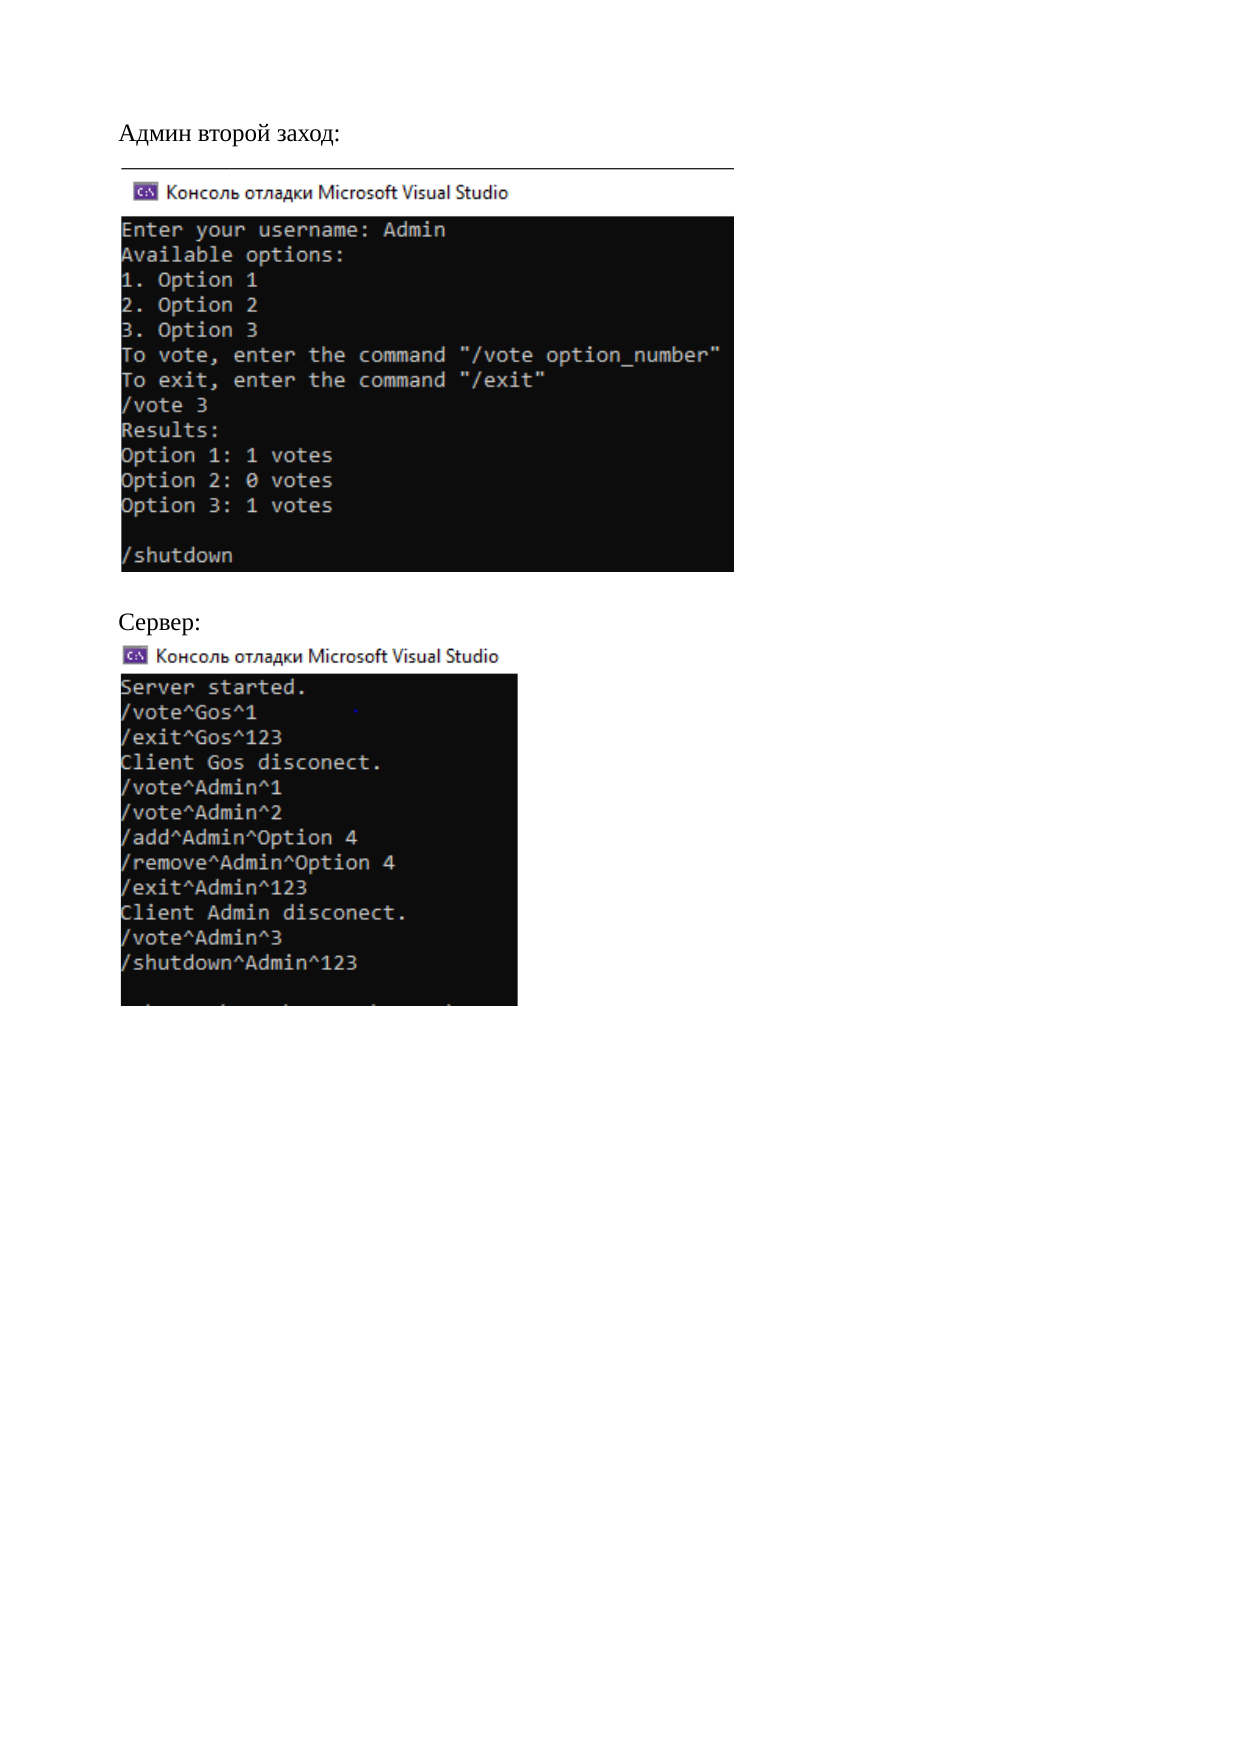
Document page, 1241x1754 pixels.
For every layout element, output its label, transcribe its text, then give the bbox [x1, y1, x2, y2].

picture [121, 168, 734, 572]
picture [120, 638, 518, 1006]
text Админ второй заход: [118, 118, 1122, 147]
text Сервер: [118, 607, 1122, 636]
